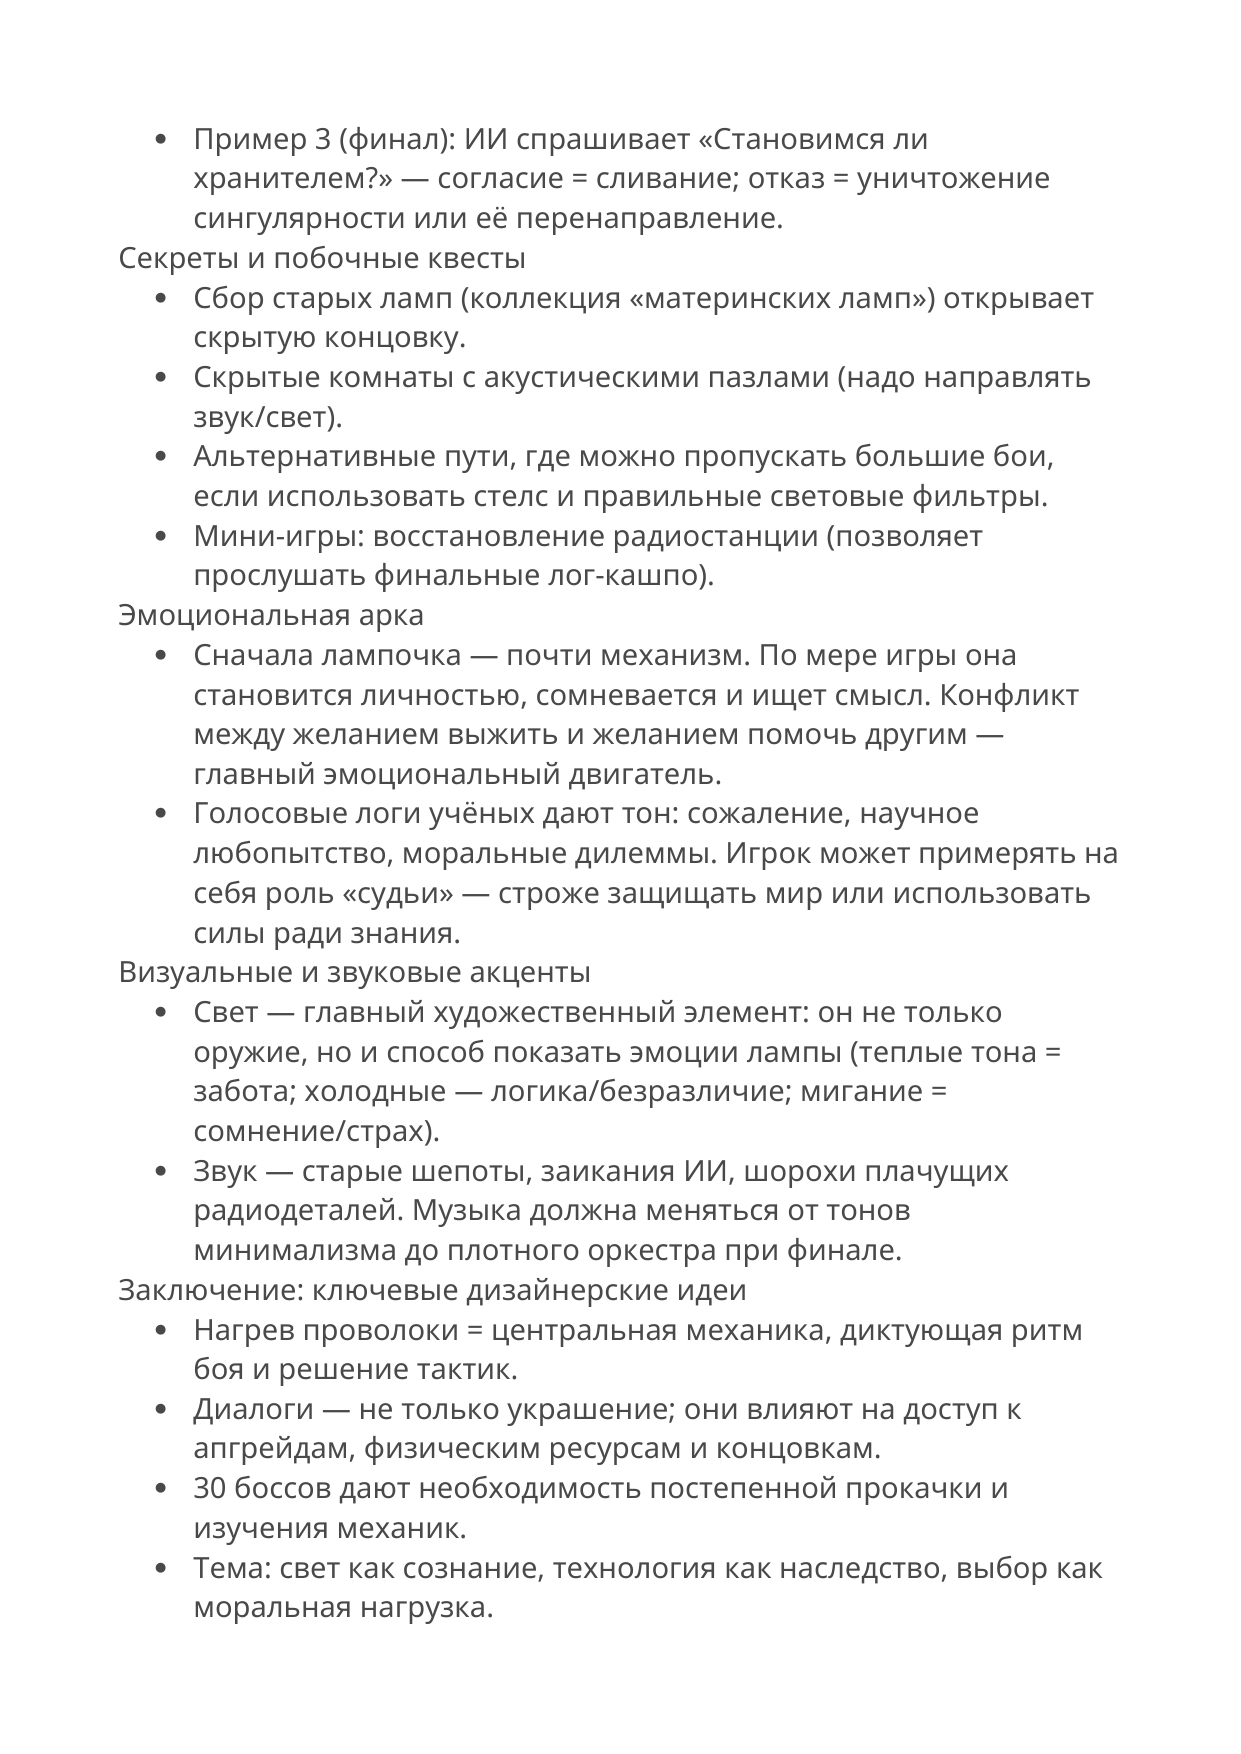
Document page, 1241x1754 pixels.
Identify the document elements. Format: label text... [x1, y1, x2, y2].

text Секреты и побочные квесты [118, 237, 1122, 277]
list Пример 3 (финал): ИИ спрашивает «Становимся ли хранителем?» — согласие = сливание; отказ = уничтожение сингулярности или её перенаправление. [156, 118, 1122, 237]
text Заключение: ключевые дизайнерские идеи [118, 1269, 1122, 1309]
text Визуальные и звуковые акценты [118, 952, 1122, 991]
list Нагрев проволоки = центральная механика, диктующая ритм боя и решение тактик. [156, 1309, 1122, 1388]
list Сбор старых ламп (коллекция «материнских ламп») открывает скрытую концовку. [156, 277, 1122, 356]
list Свет — главный художественный элемент: он не только оружие, но и способ показать эмоции лампы (теплые тона = забота; холодные — логика/безразличие; мигание = сомнение/страх). [156, 991, 1122, 1150]
list 30 боссов дают необходимость постепенной прокачки и изучения механик. [156, 1467, 1122, 1547]
list Звук — старые шепоты, заикания ИИ, шорохи плачущих радиодеталей. Музыка должна меняться от тонов минимализма до плотного оркестра при финале. [156, 1150, 1122, 1269]
list Мини-игры: восстановление радиостанции (позволяет прослушать финальные лог-кашпо). [156, 515, 1122, 594]
list Голосовые логи учёных дают тон: сожаление, научное любопытство, моральные дилеммы. Игрок может примерять на себя роль «судьи» — строже защищать мир или использовать силы ради знания. [156, 793, 1122, 952]
list Скрытые комнаты с акустическими пазлами (надо направлять звук/свет). [156, 356, 1122, 436]
text Эмоциональная арка [118, 594, 1122, 634]
list Диалоги — не только украшение; они влияют на доступ к апгрейдам, физическим ресурсам и концовкам. [156, 1388, 1122, 1467]
list Альтернативные пути, где можно пропускать большие бои, если использовать стелс и правильные световые фильтры. [156, 436, 1122, 515]
list Сначала лампочка — почти механизм. По мере игры она становится личностью, сомневается и ищет смысл. Конфликт между желанием выжить и желанием помочь другим — главный эмоциональный двигатель. [156, 634, 1122, 793]
list Тема: свет как сознание, технология как наследство, выбор как моральная нагрузка. [156, 1547, 1122, 1626]
